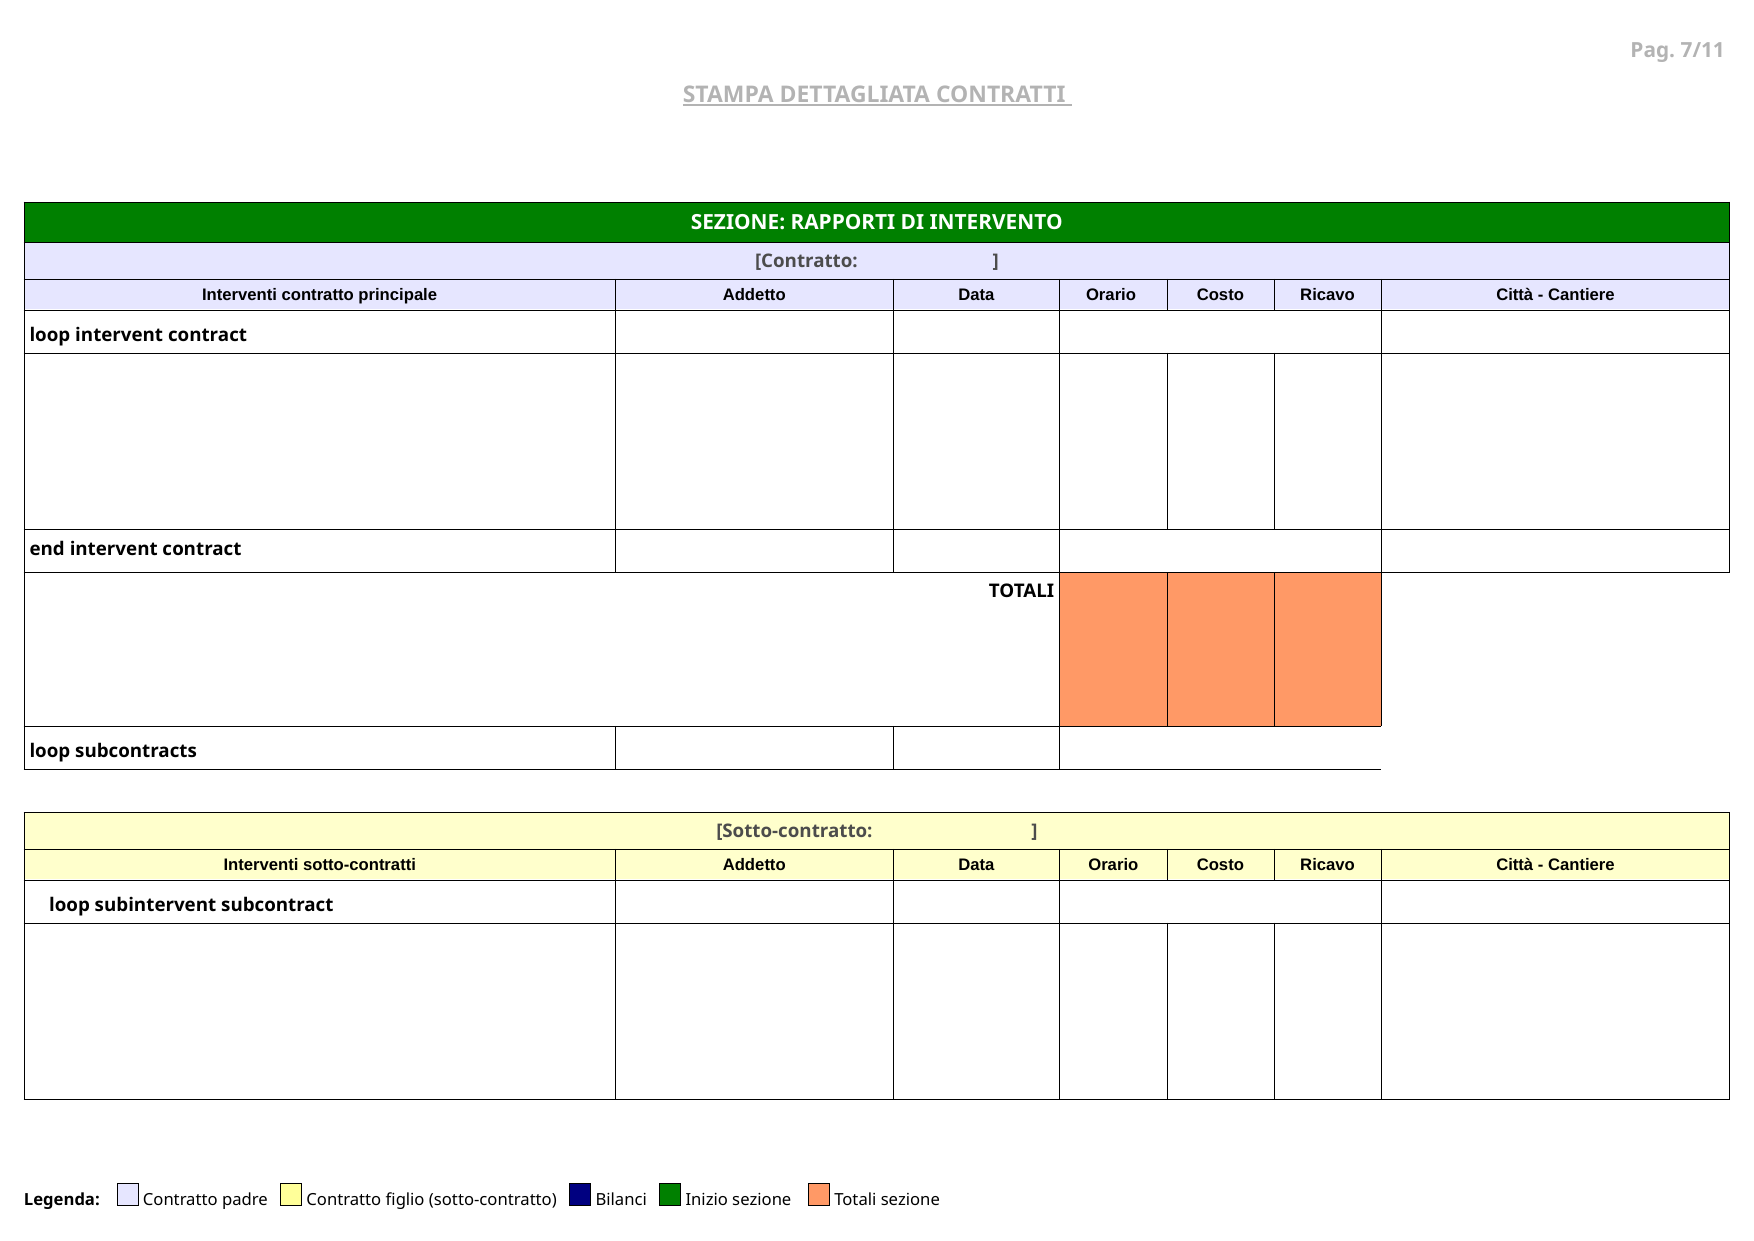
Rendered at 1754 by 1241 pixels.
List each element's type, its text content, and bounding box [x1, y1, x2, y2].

table_cell loop subcontracts [25, 727, 615, 769]
table_cell <formatLang((contract.price_operation or 0.0) * (intervent.amount_operation or 0.0))> [1275, 354, 1381, 529]
table_cell <formatLang(intervent.date, date=True)> [894, 354, 1059, 529]
table_cell <formatLang(subintervent.unit_amount)> [1060, 924, 1167, 1099]
text <if test="test_part('intervent', data)"> [24, 139, 1730, 167]
table_cell <intervent.city_id.name if intervent.city_id else ""> <"(Cant. %s)"%(intervent.location_site) if intervent.location_site else ""> [1382, 354, 1729, 529]
table_cell <intervent.intervent_annotation> <"(%s)"%(intervent.activity_id.name) if intervent.activity_id else ""> [25, 354, 615, 529]
table_cell [1060, 881, 1381, 923]
table_cell Città - Cantiere [1382, 280, 1729, 309]
table_cell [1382, 530, 1729, 572]
table_cell loop subintervent subcontract [25, 881, 615, 923]
table_cell TOTALI [25, 573, 1059, 726]
table_cell Costo [1168, 850, 1274, 879]
table_cell <subintervent.intervent_annotation> <"(%s)"%(subintervent.activity_id.name) if subintervent.activity_id else ""> [25, 924, 615, 1099]
table_cell Orario [1060, 280, 1167, 309]
table_cell [616, 530, 893, 572]
table_cell Costo [1168, 280, 1274, 309]
table_cell <formatLang((contract.price_operation or 0.0) * get_totals('operation'))> [1275, 573, 1381, 726]
table_cell Città - Cantiere [1382, 850, 1729, 879]
table_cell [616, 881, 893, 923]
table_cell <formatLang(intervent.amount)> [1168, 354, 1274, 529]
table_cell [616, 311, 893, 352]
table_cell [1382, 573, 1729, 726]
table_cell [1060, 311, 1381, 352]
table_cell [1382, 881, 1729, 923]
table_cell Addetto [616, 850, 893, 879]
table_cell [1382, 311, 1729, 352]
table_cell Data [894, 850, 1059, 879]
table_cell Ricavo [1275, 280, 1381, 309]
table_cell <subintervent.user_id.name> [616, 924, 893, 1099]
table_cell [1060, 530, 1381, 572]
table_cell [1381, 726, 1729, 769]
table_cell [616, 727, 893, 769]
table_cell [894, 727, 1059, 769]
table_cell [24, 769, 1729, 812]
table_cell Orario [1060, 850, 1167, 879]
table_cell <formatLang(get_totals('hour_cost'))> [1168, 573, 1274, 726]
table_cell <intervent.user_id.name> [616, 354, 893, 529]
table_cell Ricavo [1275, 850, 1381, 879]
table_cell <formatLang(subintervent.date, date=True)> [894, 924, 1059, 1099]
table_cell [894, 881, 1059, 923]
table_cell <formatLang((contract.price_operation or 0.0) * (subintervent.amount_operation or 0.0))> [1275, 924, 1381, 1099]
table_cell end intervent contract [25, 530, 615, 572]
table_cell Interventi contratto principale [25, 280, 615, 309]
table_cell <formatLang(get_totals('hour'))> [1060, 573, 1167, 726]
table_cell Interventi sotto-contratti [25, 850, 615, 879]
table_cell loop intervent contract [25, 311, 615, 352]
table_cell <formatLang(intervent.unit_amount)> [1060, 354, 1167, 529]
table_cell [Sotto-contratto: <subcontract.name>] [25, 813, 1729, 849]
table_cell Data [894, 280, 1059, 309]
table_cell [1060, 727, 1381, 769]
table_cell [Contratto: <contract.name>] [25, 243, 1729, 279]
table_cell [894, 530, 1059, 572]
table_header SEZIONE: RAPPORTI DI INTERVENTO [25, 203, 1729, 242]
table_cell Addetto [616, 280, 893, 309]
table_cell <formatLang(subintervent.amount)> [1168, 924, 1274, 1099]
table_cell [894, 311, 1059, 352]
table_cell <subintervent.city_id.name if subintervent.city_id else ""> <"(Cant. %s)"%(subintervent.location_site) if subintervent.location_site else ""> [1382, 924, 1729, 1099]
